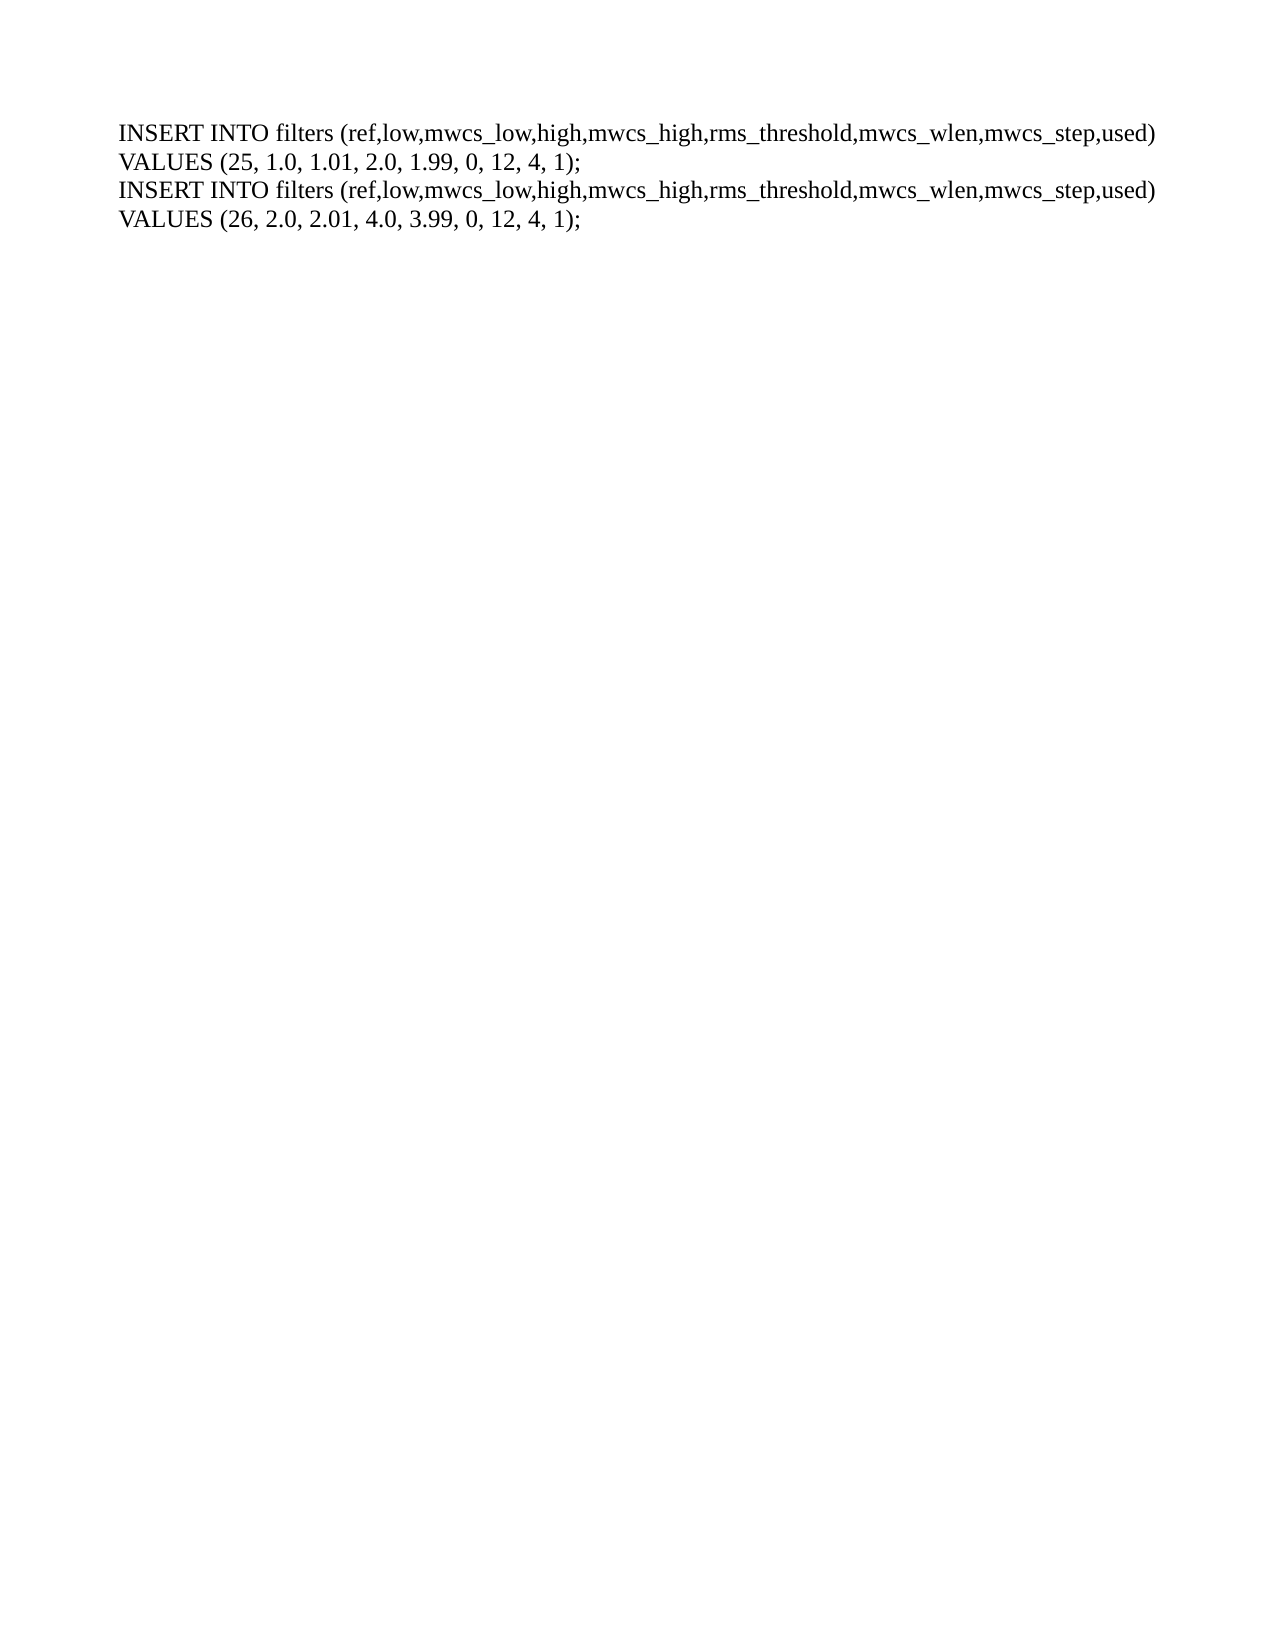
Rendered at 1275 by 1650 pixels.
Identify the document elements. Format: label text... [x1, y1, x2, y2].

text INSERT INTO filters (ref,low,mwcs_low,high,mwcs_high,rms_threshold,mwcs_wlen,mwcs_step,used) VALUES (26, 2.0, 2.01, 4.0, 3.99, 0, 12, 4, 1); [118, 176, 1157, 233]
text INSERT INTO filters (ref,low,mwcs_low,high,mwcs_high,rms_threshold,mwcs_wlen,mwcs_step,used) VALUES (25, 1.0, 1.01, 2.0, 1.99, 0, 12, 4, 1); [118, 118, 1157, 176]
